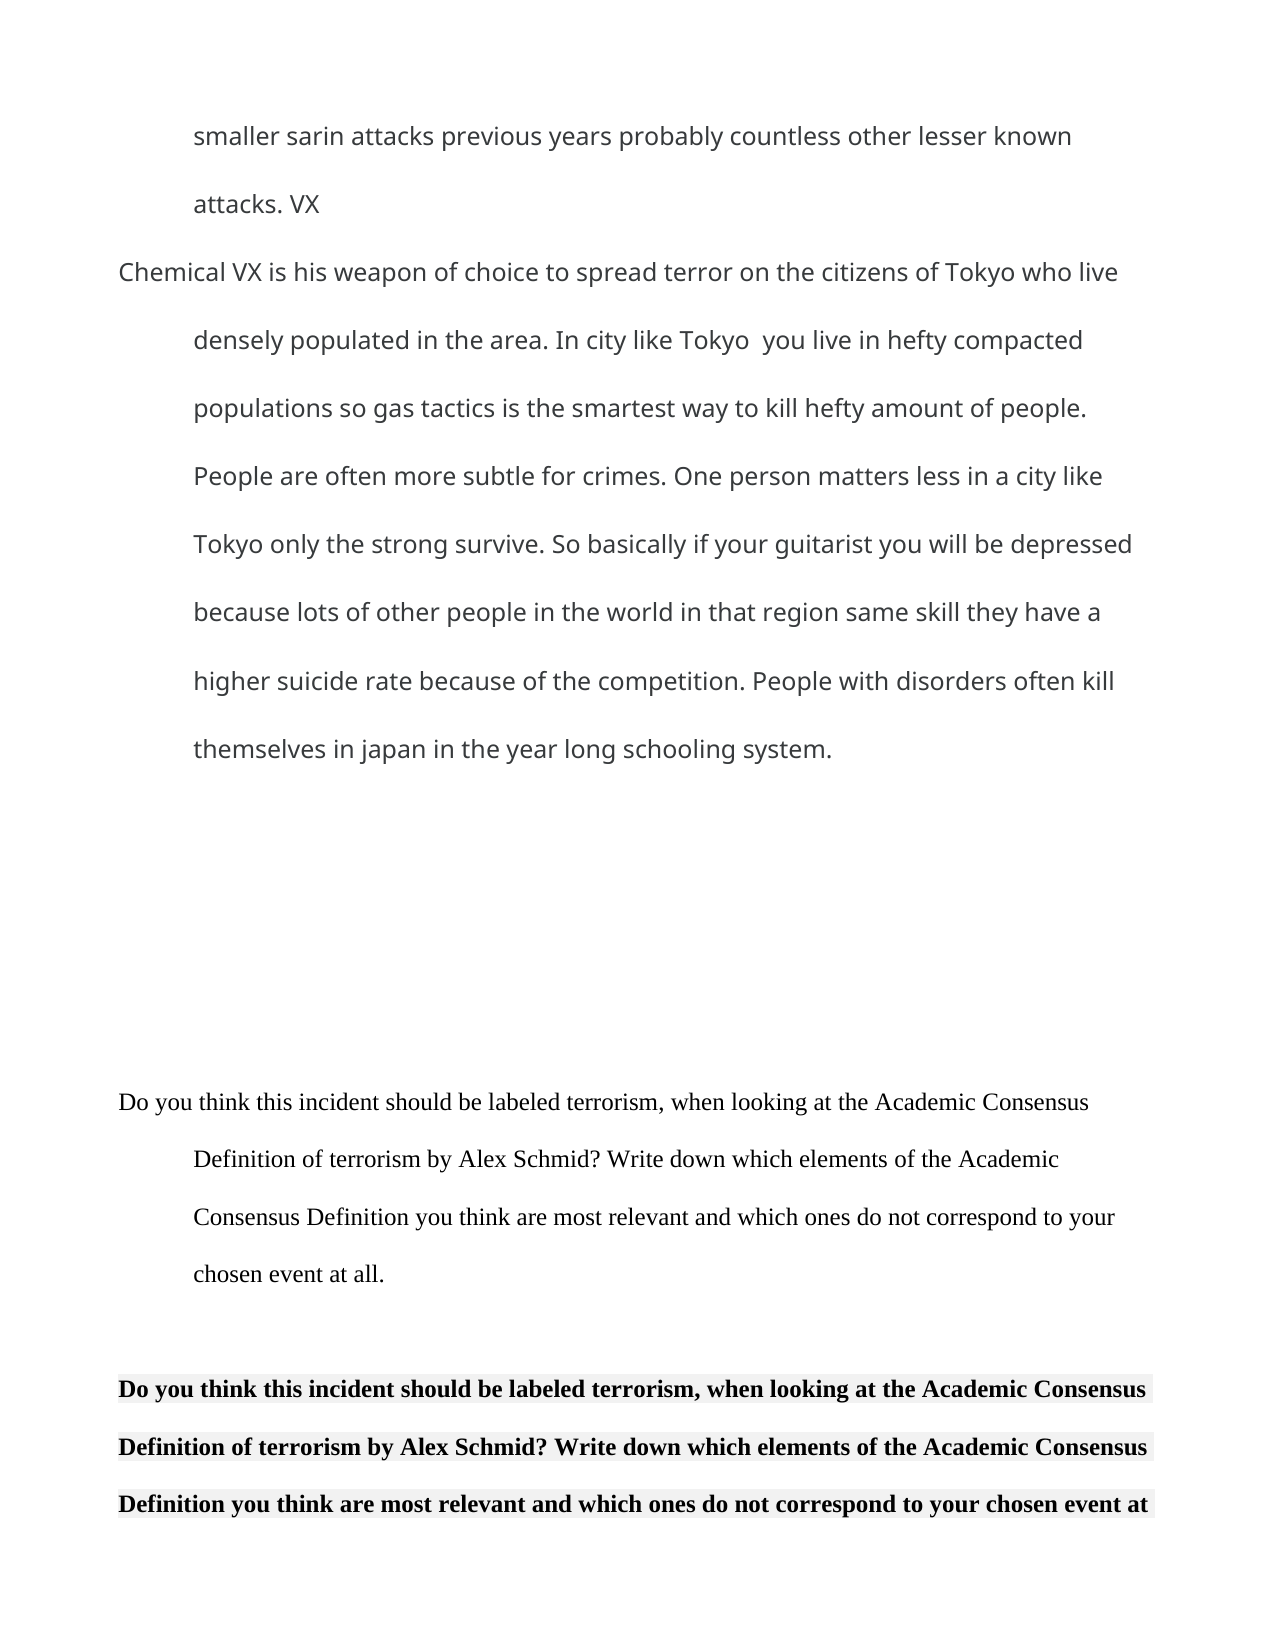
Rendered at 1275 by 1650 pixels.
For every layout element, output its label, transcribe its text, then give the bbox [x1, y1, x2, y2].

text Do you think this incident should be labeled terrorism, when looking at the Academic Consensus Definition of terrorism by Alex Schmid? Write down which elements of the Academic Consensus Definition you think are most relevant and which ones do not correspond to your chosen event at all. [118, 1087, 1157, 1288]
text Chemical VX is his weapon of choice to spread terror on the citizens of Tokyo who live densely populated in the area. In city like Tokyo you live in hefty compacted populations so gas tactics is the smartest way to kill hefty amount of people. People are often more subtle for crimes. One person matters less in a city like Tokyo only the strong survive. So basically if your guitarist you will be depressed because lots of other people in the world in that region same skill they have a higher suicide rate because of the competition. People with disorders often kill themselves in japan in the year long schooling system. [118, 254, 1157, 765]
text Do you think this incident should be labeled terrorism, when looking at the Academic Consensus Definition of terrorism by Alex Schmid? Write down which elements of the Academic Consensus Definition you think are most relevant and which ones do not correspond to your chosen event at [118, 1374, 1157, 1518]
text smaller sarin attacks previous years probably countless other lesser known attacks. VX [118, 118, 1157, 220]
